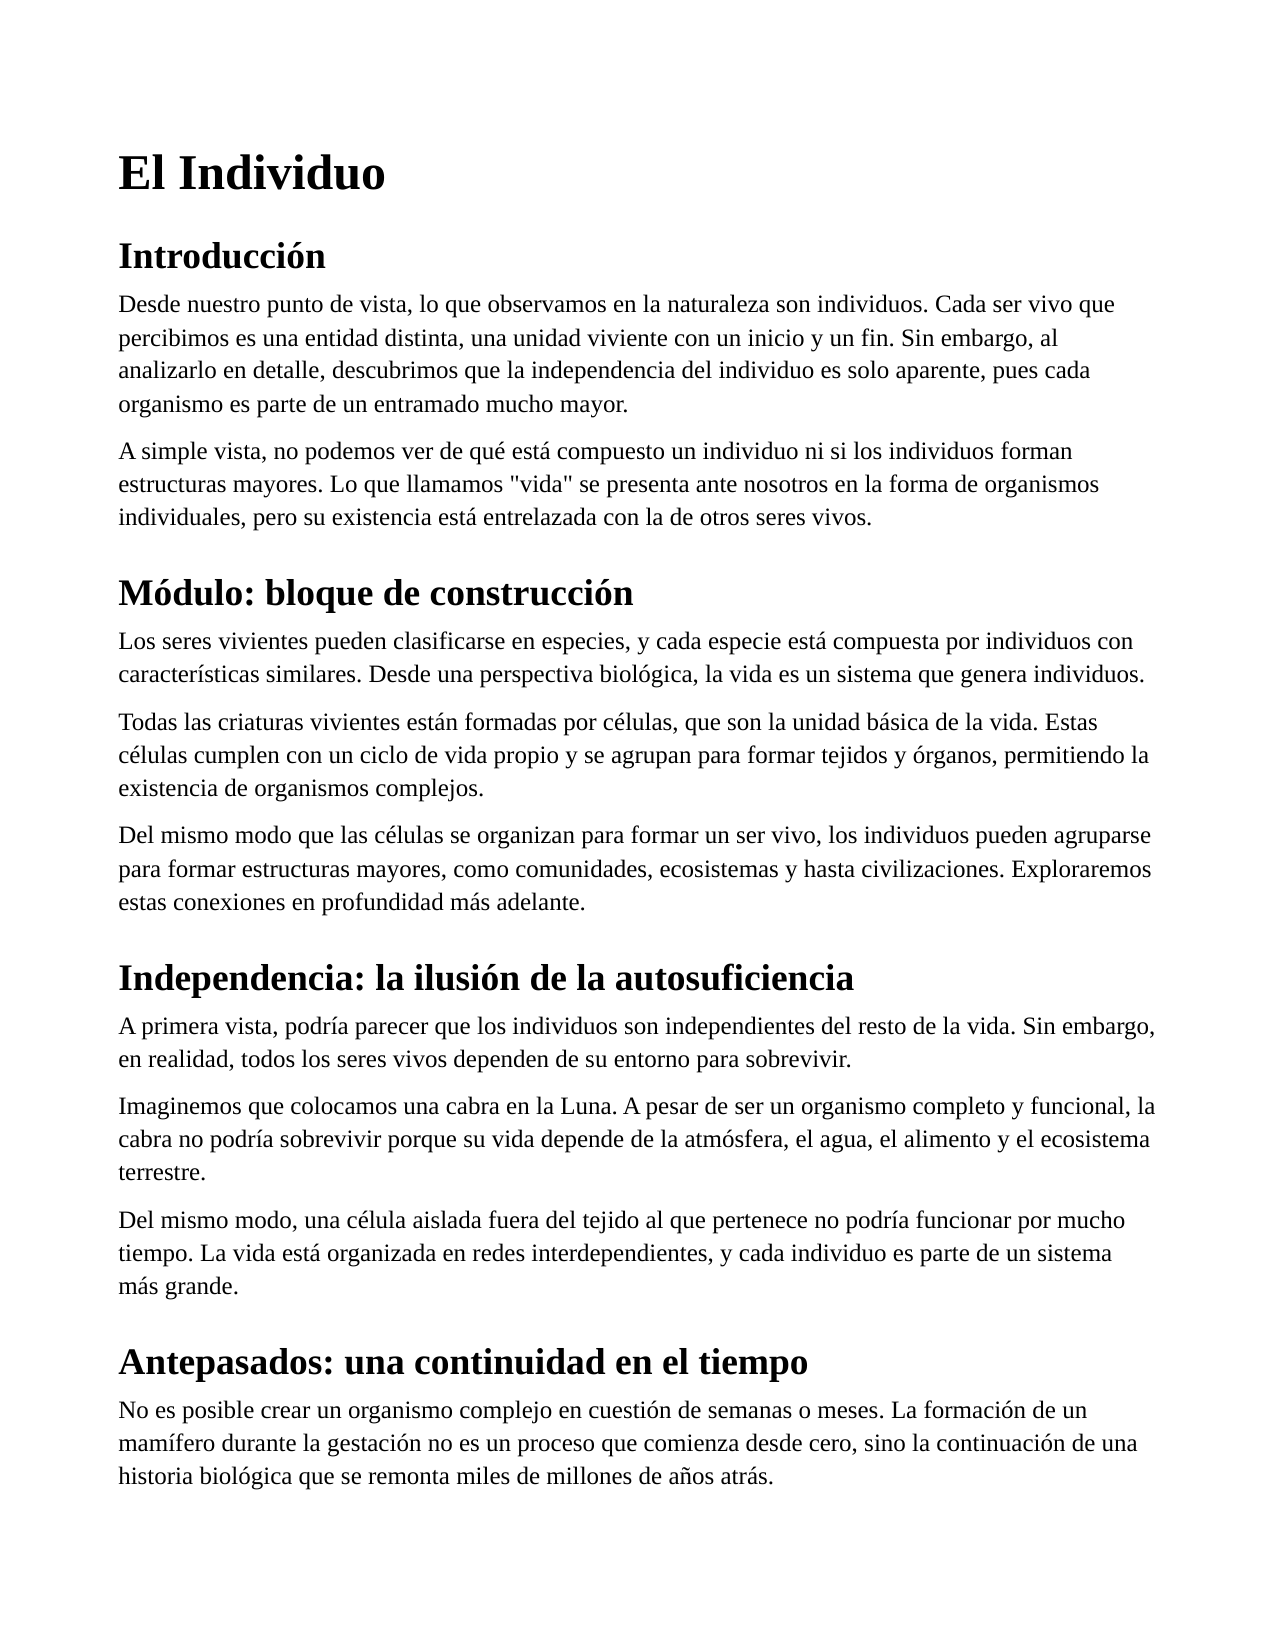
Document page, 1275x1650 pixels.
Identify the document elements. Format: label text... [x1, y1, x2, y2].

subtitle Antepasados: una continuidad en el tiempo [118, 1339, 1157, 1383]
subtitle Introducción [118, 234, 1157, 277]
subtitle Independencia: la ilusión de la autosuficiencia [118, 955, 1157, 998]
text Desde nuestro punto de vista, lo que observamos en la naturaleza son individuos. Cada ser vivo que percibimos es una entidad distinta, una unidad viviente con un inicio y un fin. Sin embargo, al analizarlo en detalle, descubrimos que la independencia del individuo es solo aparente, pues cada organismo es parte de un entramado mucho mayor. [118, 289, 1157, 417]
subtitle El Individuo [118, 143, 1157, 201]
text Todas las criaturas vivientes están formadas por células, que son la unidad básica de la vida. Estas células cumplen con un ciclo de vida propio y se agrupan para formar tejidos y órganos, permitiendo la existencia de organismos complejos. [118, 707, 1157, 802]
subtitle Módulo: bloque de construcción [118, 571, 1157, 614]
text Del mismo modo, una célula aislada fuera del tejido al que pertenece no podría funcionar por mucho tiempo. La vida está organizada en redes interdependientes, y cada individuo es parte de un sistema más grande. [118, 1205, 1157, 1300]
text Del mismo modo que las células se organizan para formar un ser vivo, los individuos pueden agruparse para formar estructuras mayores, como comunidades, ecosistemas y hasta civilizaciones. Exploraremos estas conexiones en profundidad más adelante. [118, 821, 1157, 915]
text A primera vista, podría parecer que los individuos son independientes del resto de la vida. Sin embargo, en realidad, todos los seres vivos dependen de su entorno para sobrevivir. [118, 1011, 1157, 1072]
text Imaginemos que colocamos una cabra en la Luna. A pesar de ser un organismo completo y funcional, la cabra no podría sobrevivir porque su vida depende de la atmósfera, el agua, el alimento y el ecosistema terrestre. [118, 1091, 1157, 1186]
text Los seres vivientes pueden clasificarse en especies, y cada especie está compuesta por individuos con características similares. Desde una perspectiva biológica, la vida es un sistema que genera individuos. [118, 626, 1157, 688]
text No es posible crear un organismo complejo en cuestión de semanas o meses. La formación de un mamífero durante la gestación no es un proceso que comienza desde cero, sino la continuación de una historia biológica que se remonta miles de millones de años atrás. [118, 1395, 1157, 1490]
text A simple vista, no podemos ver de qué está compuesto un individuo ni si los individuos forman estructuras mayores. Lo que llamamos "vida" se presenta ante nosotros en la forma de organismos individuales, pero su existencia está entrelazada con la de otros seres vivos. [118, 436, 1157, 531]
